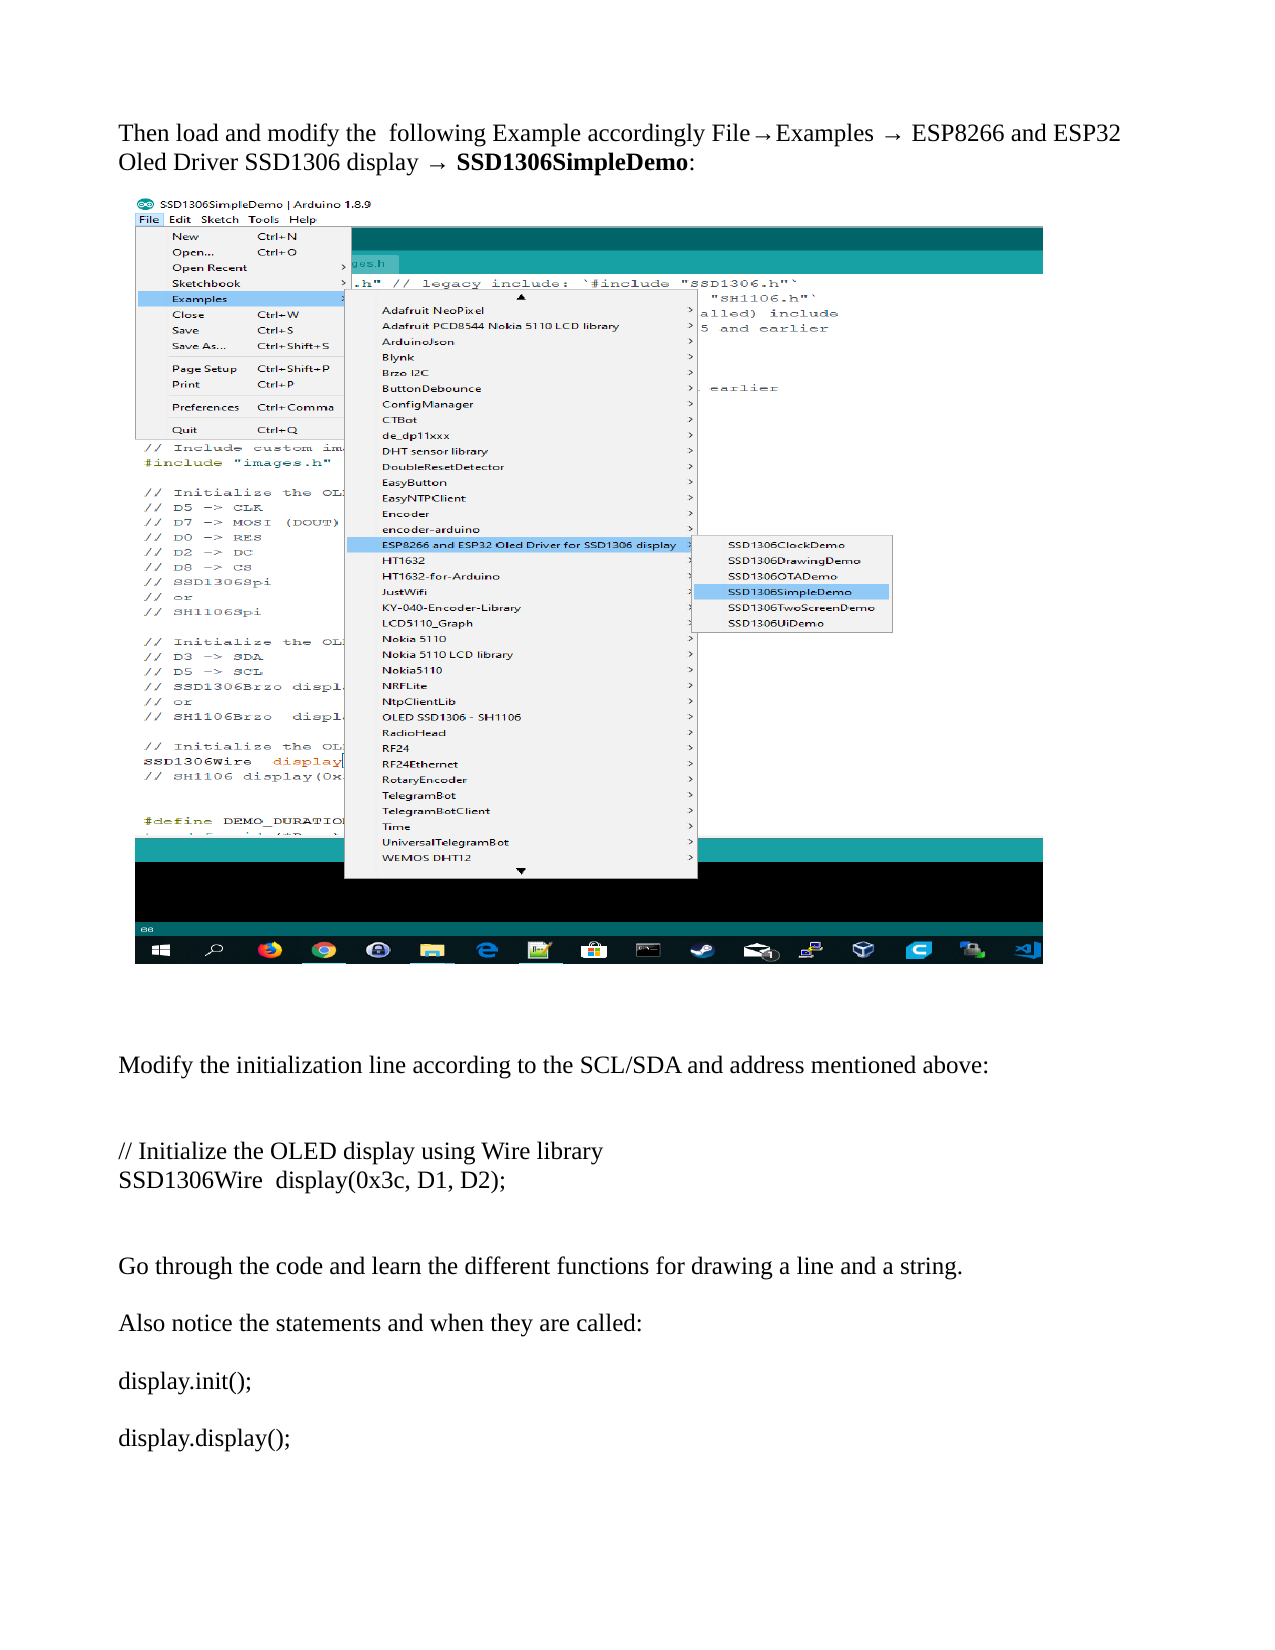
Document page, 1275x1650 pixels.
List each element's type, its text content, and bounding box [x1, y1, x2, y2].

text display.display(); [118, 1423, 1157, 1452]
text display.init(); [118, 1366, 1157, 1395]
text Go through the code and learn the different functions for drawing a line and a string. [118, 1251, 1157, 1280]
text // Initialize the OLED display using Wire library [118, 1136, 1157, 1165]
text SSD1306Wire display(0x3c, D1, D2); [118, 1165, 1157, 1193]
text Also notice the statements and when they are called: [118, 1308, 1157, 1337]
text Then load and modify the following Example accordingly File→Examples → ESP8266 and ESP32 Oled Driver SSD1306 display → SSD1306SimpleDemo: [118, 118, 1157, 176]
text Modify the initialization line according to the SCL/SDA and address mentioned above: [118, 1050, 1157, 1078]
